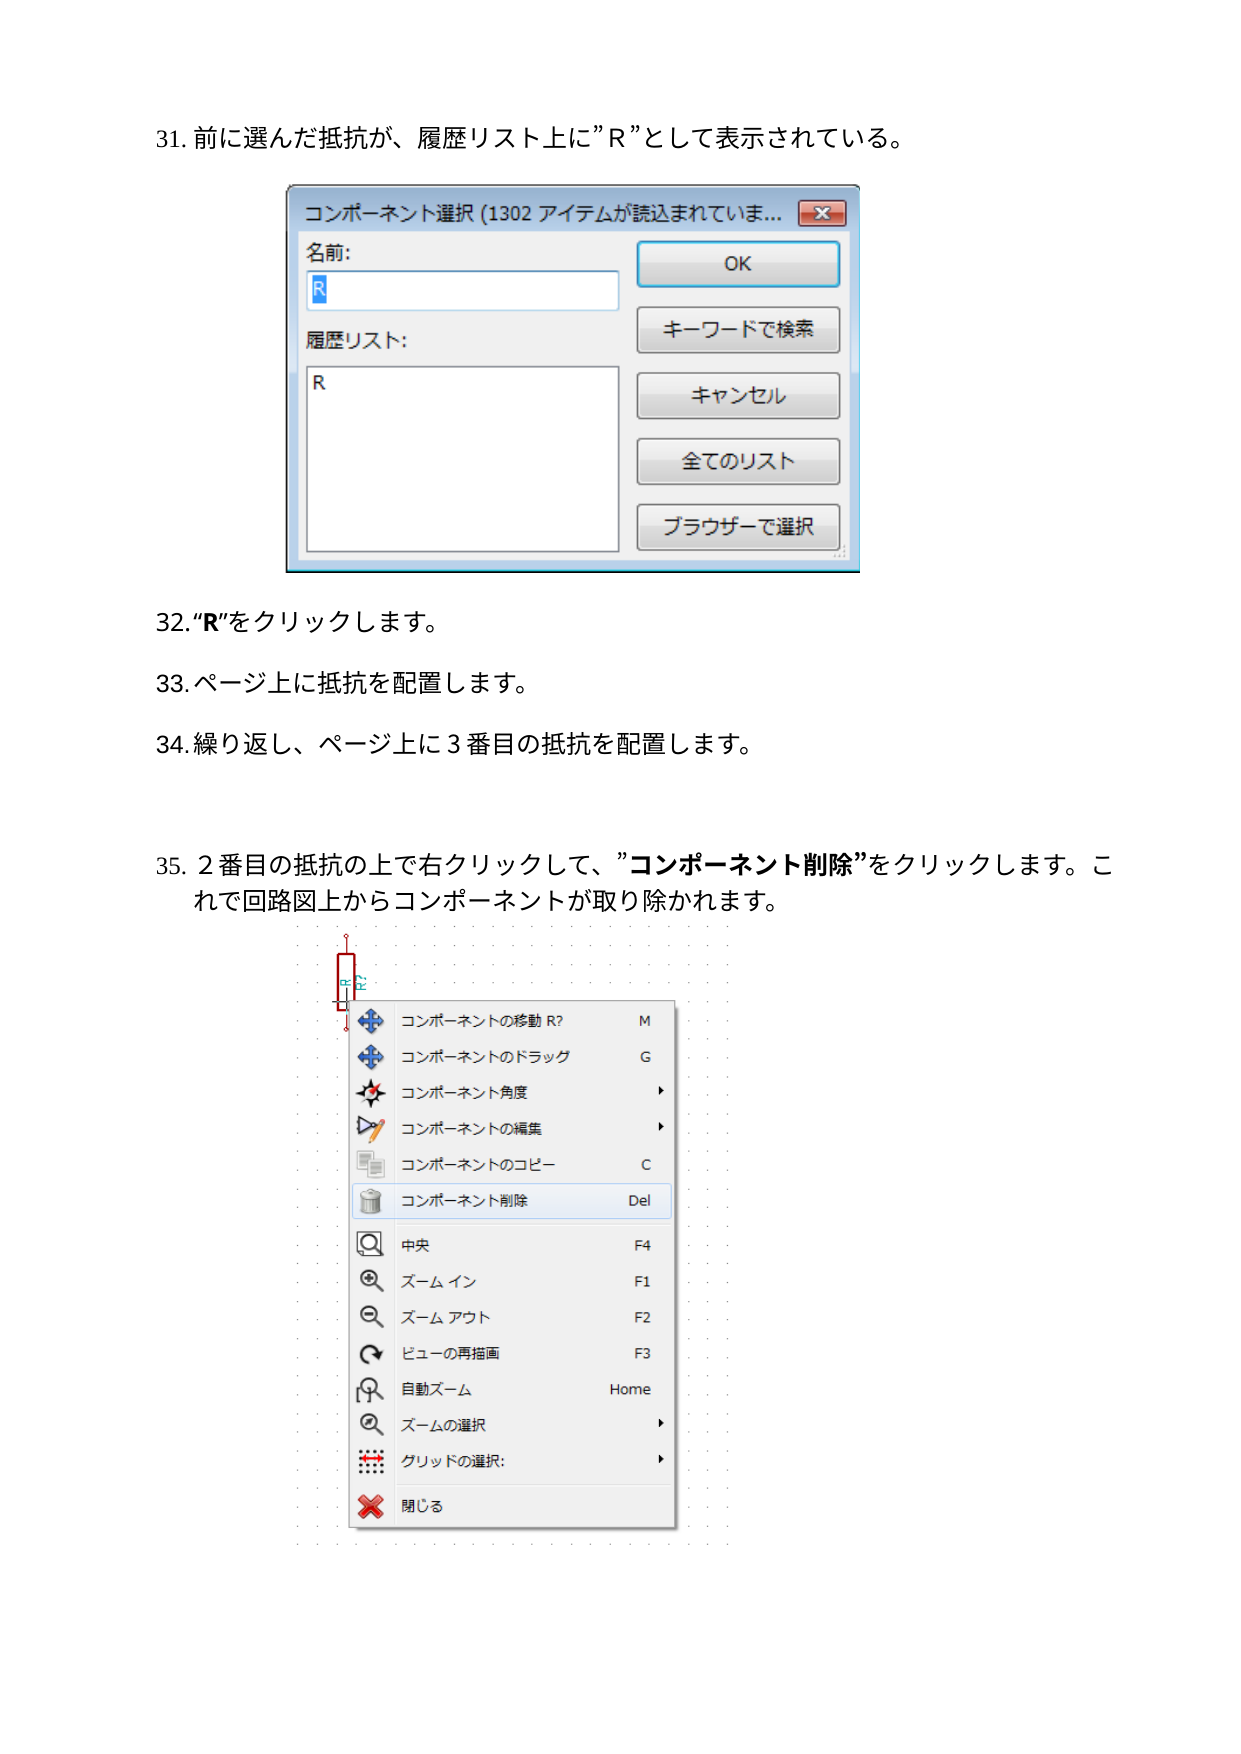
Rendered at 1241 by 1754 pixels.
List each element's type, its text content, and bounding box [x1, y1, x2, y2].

picture [283, 183, 860, 573]
list 繰り返し、ページ上に3番目の抵抗を配置します。 [156, 725, 1122, 761]
list “R”をクリックします。 [156, 602, 1122, 639]
list 前に選んだ抵抗が、履歴リスト上に”Ｒ”として表示されている。 [156, 118, 1122, 577]
list ページ上に抵抗を配置します。 [156, 664, 1122, 700]
picture [290, 917, 741, 1546]
list ２番目の抵抗の上で右クリックして、”コンポーネント削除”をクリックします。これで回路図上からコンポーネントが取り除かれます。 [156, 845, 1122, 1551]
